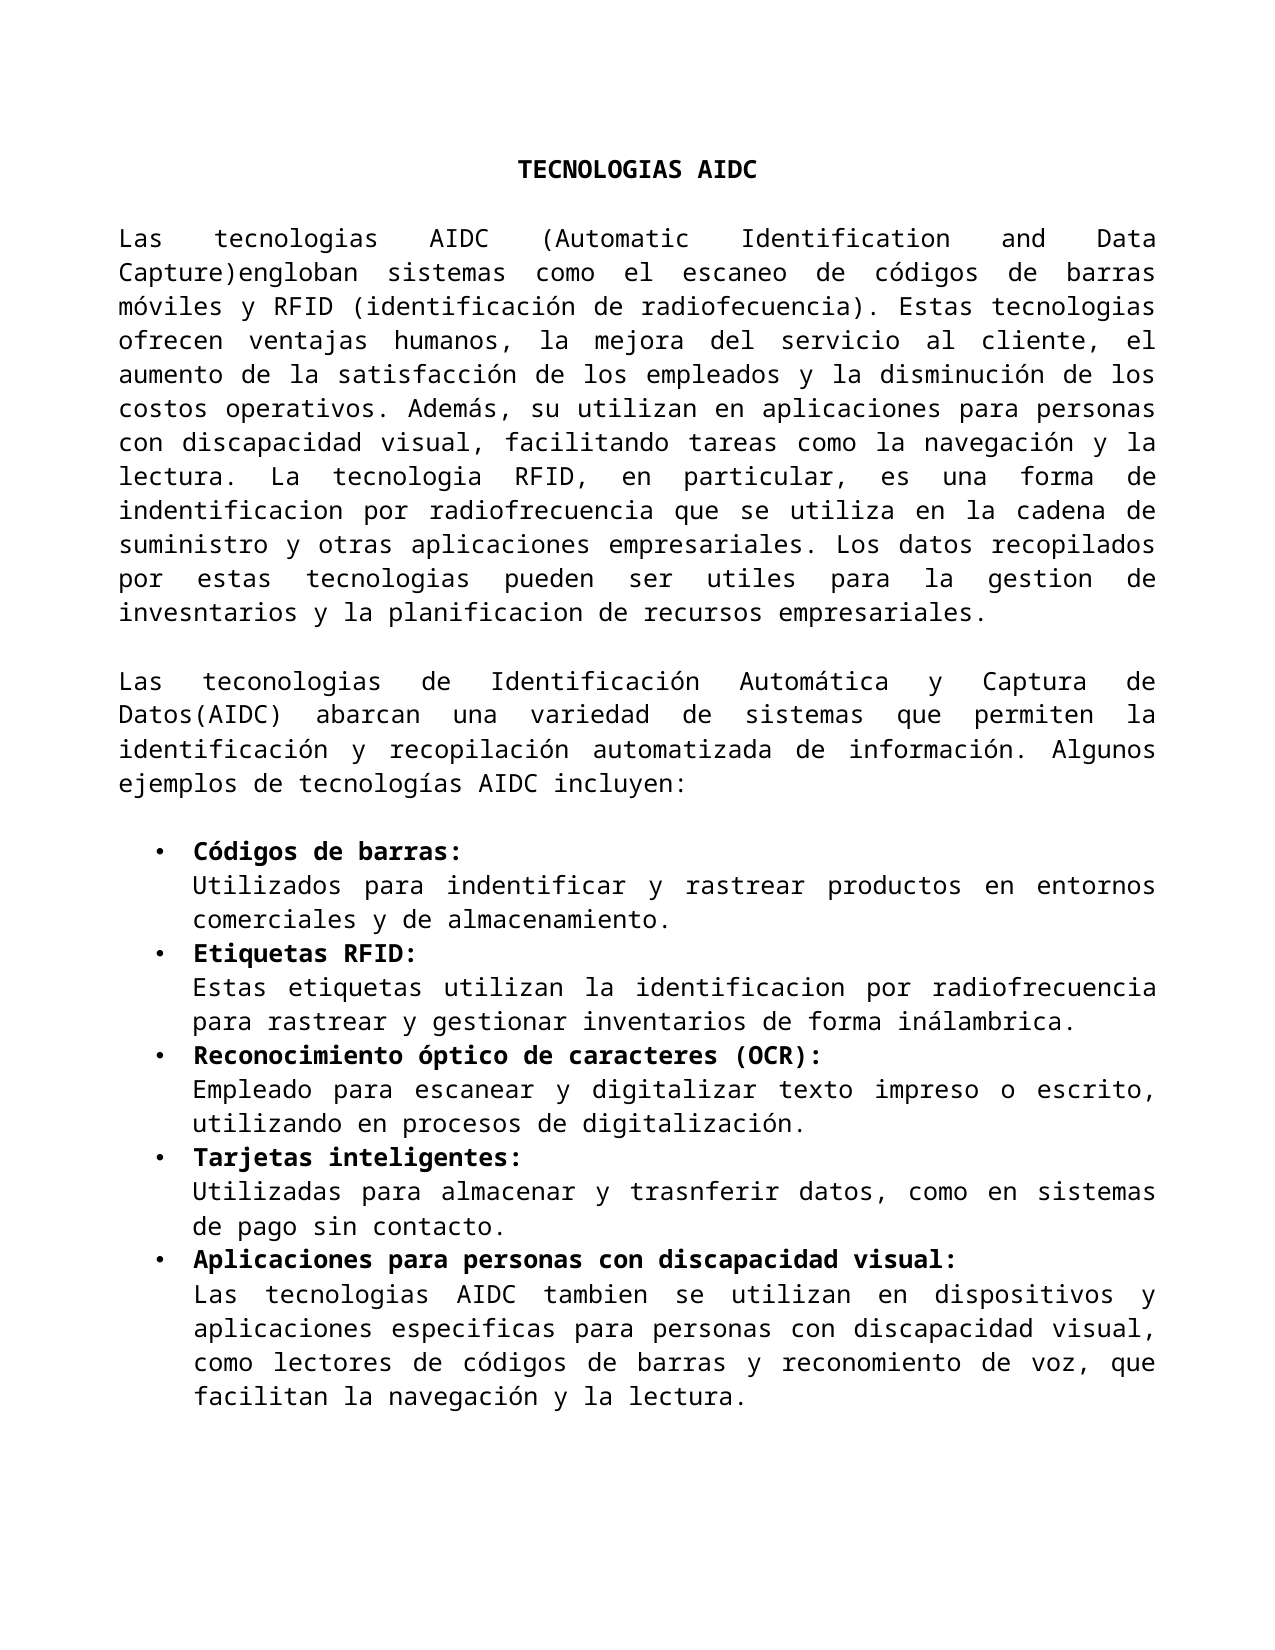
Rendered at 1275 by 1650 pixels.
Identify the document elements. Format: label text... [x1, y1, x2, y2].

text Las teconologias de Identificación Automática y Captura de Datos(AIDC) abarcan una variedad de sistemas que permiten la identificación y recopilación automatizada de información. Algunos ejemplos de tecnologías AIDC incluyen: [118, 663, 1157, 799]
list Códigos de barras: [156, 833, 1157, 867]
list Reconocimiento óptico de caracteres (OCR): [156, 1038, 1157, 1072]
list Tarjetas inteligentes: [156, 1140, 1157, 1174]
text Utilizadas para almacenar y trasnferir datos, como en sistemas de pago sin contacto. [192, 1174, 1157, 1242]
list Las tecnologias AIDC tambien se utilizan en dispositivos y aplicaciones especificas para personas con discapacidad visual, como lectores de códigos de barras y reconomiento de voz, que facilitan la navegación y la lectura. [156, 1276, 1157, 1412]
list Aplicaciones para personas con discapacidad visual: [156, 1242, 1157, 1276]
text Empleado para escanear y digitalizar texto impreso o escrito, utilizando en procesos de digitalización. [192, 1072, 1157, 1140]
text Utilizados para indentificar y rastrear productos en entornos comerciales y de almacenamiento. [192, 867, 1157, 936]
text TECNOLOGIAS AIDC [118, 152, 1157, 186]
text Las tecnologias AIDC (Automatic Identification and Data Capture)engloban sistemas como el escaneo de códigos de barras móviles y RFID (identificación de radiofecuencia). Estas tecnologias ofrecen ventajas humanos, la mejora del servicio al cliente, el aumento de la satisfacción de los empleados y la disminución de los costos operativos. Además, su utilizan en aplicaciones para personas con discapacidad visual, facilitando tareas como la navegación y la lectura. La tecnologia RFID, en particular, es una forma de indentificacion por radiofrecuencia que se utiliza en la cadena de suministro y otras aplicaciones empresariales. Los datos recopilados por estas tecnologias pueden ser utiles para la gestion de invesntarios y la planificacion de recursos empresariales. [118, 220, 1157, 629]
list Etiquetas RFID: [156, 936, 1157, 970]
text Estas etiquetas utilizan la identificacion por radiofrecuencia para rastrear y gestionar inventarios de forma inálambrica. [192, 970, 1157, 1038]
